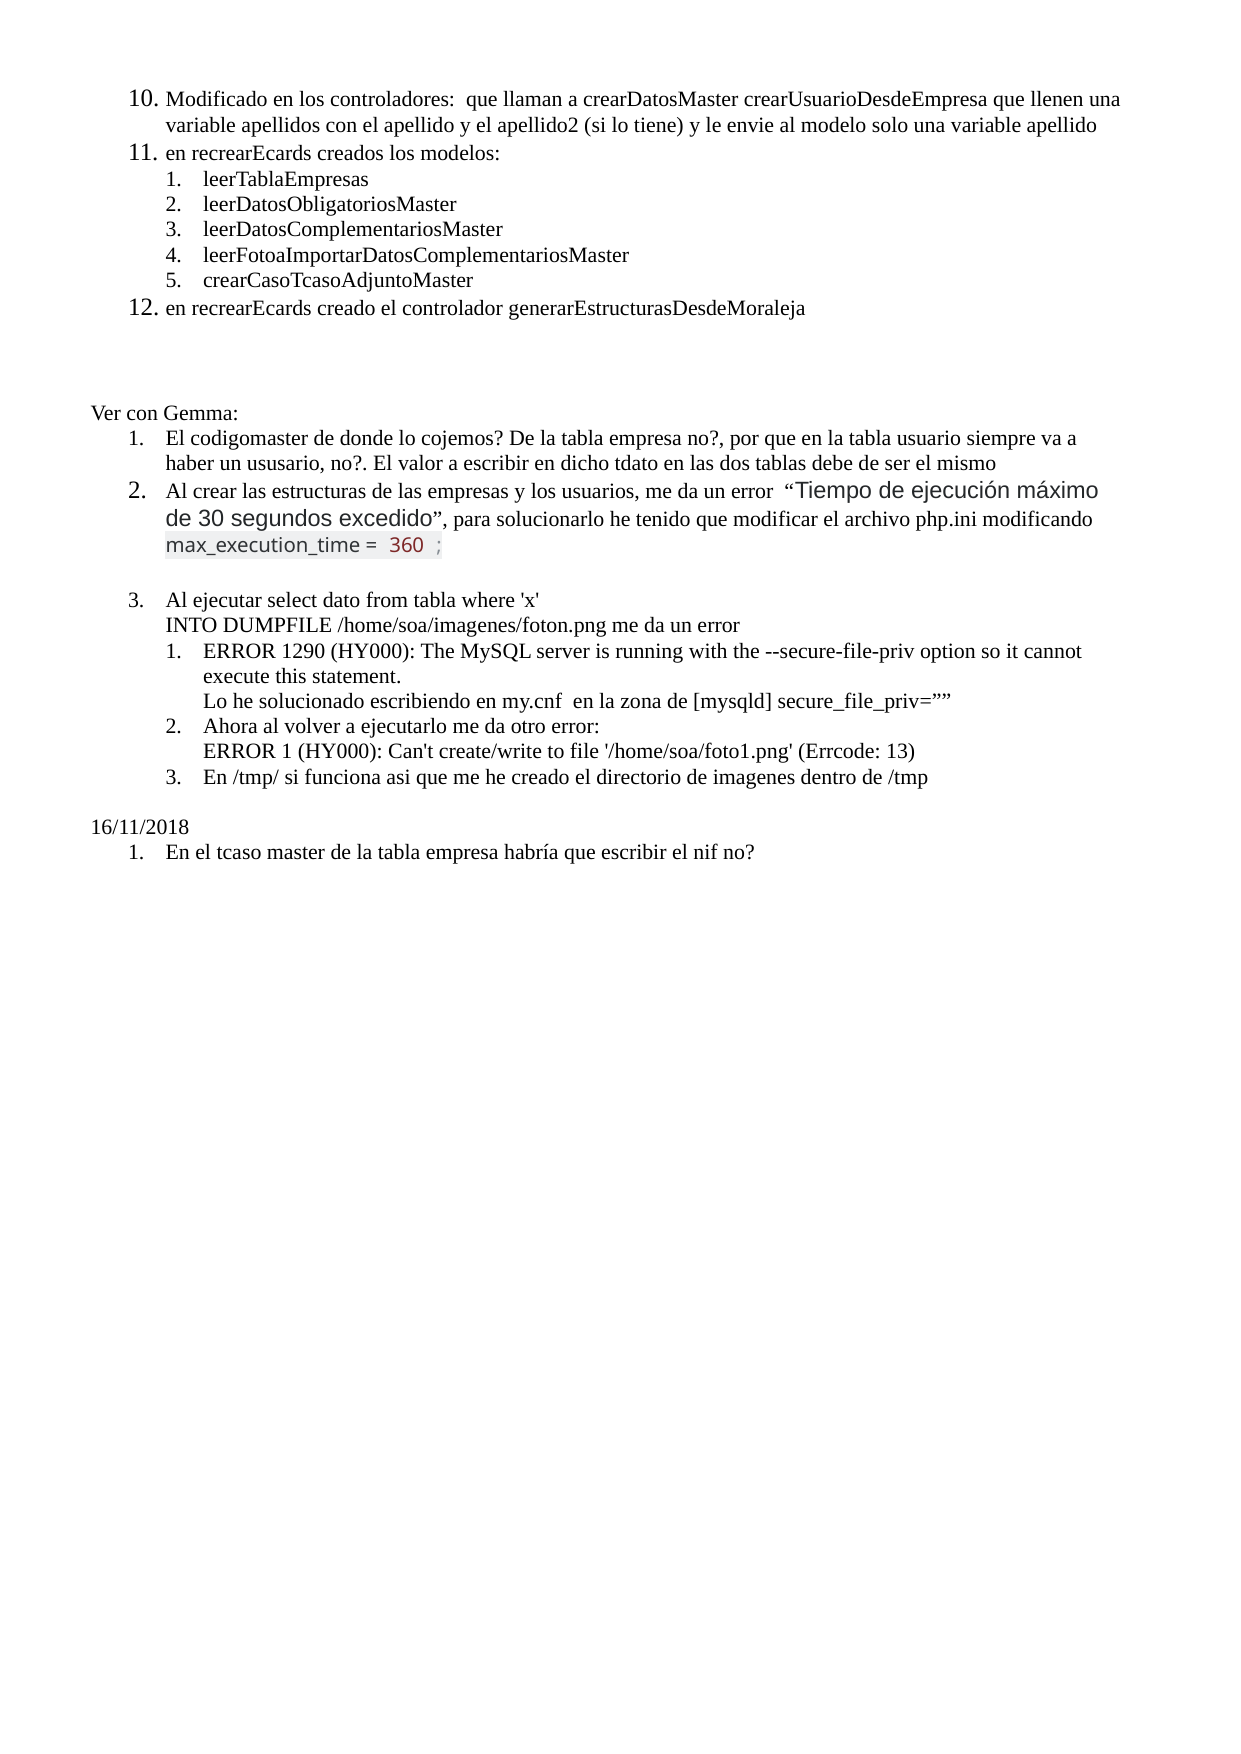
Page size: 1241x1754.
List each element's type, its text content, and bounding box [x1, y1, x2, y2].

list ERROR 1290 (HY000): The MySQL server is running with the --secure-file-priv option so it cannot execute this statement. [165, 638, 1122, 688]
list Lo he solucionado escribiendo en my.cnf en la zona de [mysqld] secure_file_priv=”” [165, 688, 1122, 713]
list Modificado en los controladores: que llaman a crearDatosMaster crearUsuarioDesdeEmpresa que llenen una variable apellidos con el apellido y el apellido2 (si lo tiene) y le envie al modelo solo una variable apellido [128, 83, 1122, 137]
list leerDatosComplementariosMaster [165, 216, 1122, 242]
list leerTablaEmpresas [165, 166, 1122, 191]
text 16/11/2018 [90, 814, 1122, 839]
list En /tmp/ si funciona asi que me he creado el directorio de imagenes dentro de /tmp [165, 764, 1122, 789]
list Al ejecutar select dato from tabla where 'x' [128, 587, 1122, 612]
list El codigomaster de donde lo cojemos? De la tabla empresa no?, por que en la tabla usuario siempre va a haber un ususario, no?. El valor a escribir en dicho tdato en las dos tablas debe de ser el mismo [128, 425, 1122, 476]
list INTO DUMPFILE /home/soa/imagenes/foton.png me da un error [128, 612, 1122, 638]
list en recrearEcards creados los modelos: [128, 137, 1122, 166]
list ERROR 1 (HY000): Can't create/write to file '/home/soa/foto1.png' (Errcode: 13) [165, 738, 1122, 764]
list crearCasoTcasoAdjuntoMaster [165, 267, 1122, 292]
list leerDatosObligatoriosMaster [165, 191, 1122, 216]
list leerFotoaImportarDatosComplementariosMaster [165, 242, 1122, 267]
list Ahora al volver a ejecutarlo me da otro error: [165, 713, 1122, 738]
list Al crear las estructuras de las empresas y los usuarios, me da un error “Tiempo de ejecución máximo de 30 segundos excedido”, para solucionarlo he tenido que modificar el archivo php.ini modificando max_execution_time = 360 ; [128, 476, 1122, 559]
text Ver con Gemma: [90, 400, 1122, 425]
list en recrearEcards creado el controlador generarEstructurasDesdeMoraleja [128, 292, 1122, 321]
list En el tcaso master de la tabla empresa habría que escribir el nif no? [128, 839, 1122, 864]
